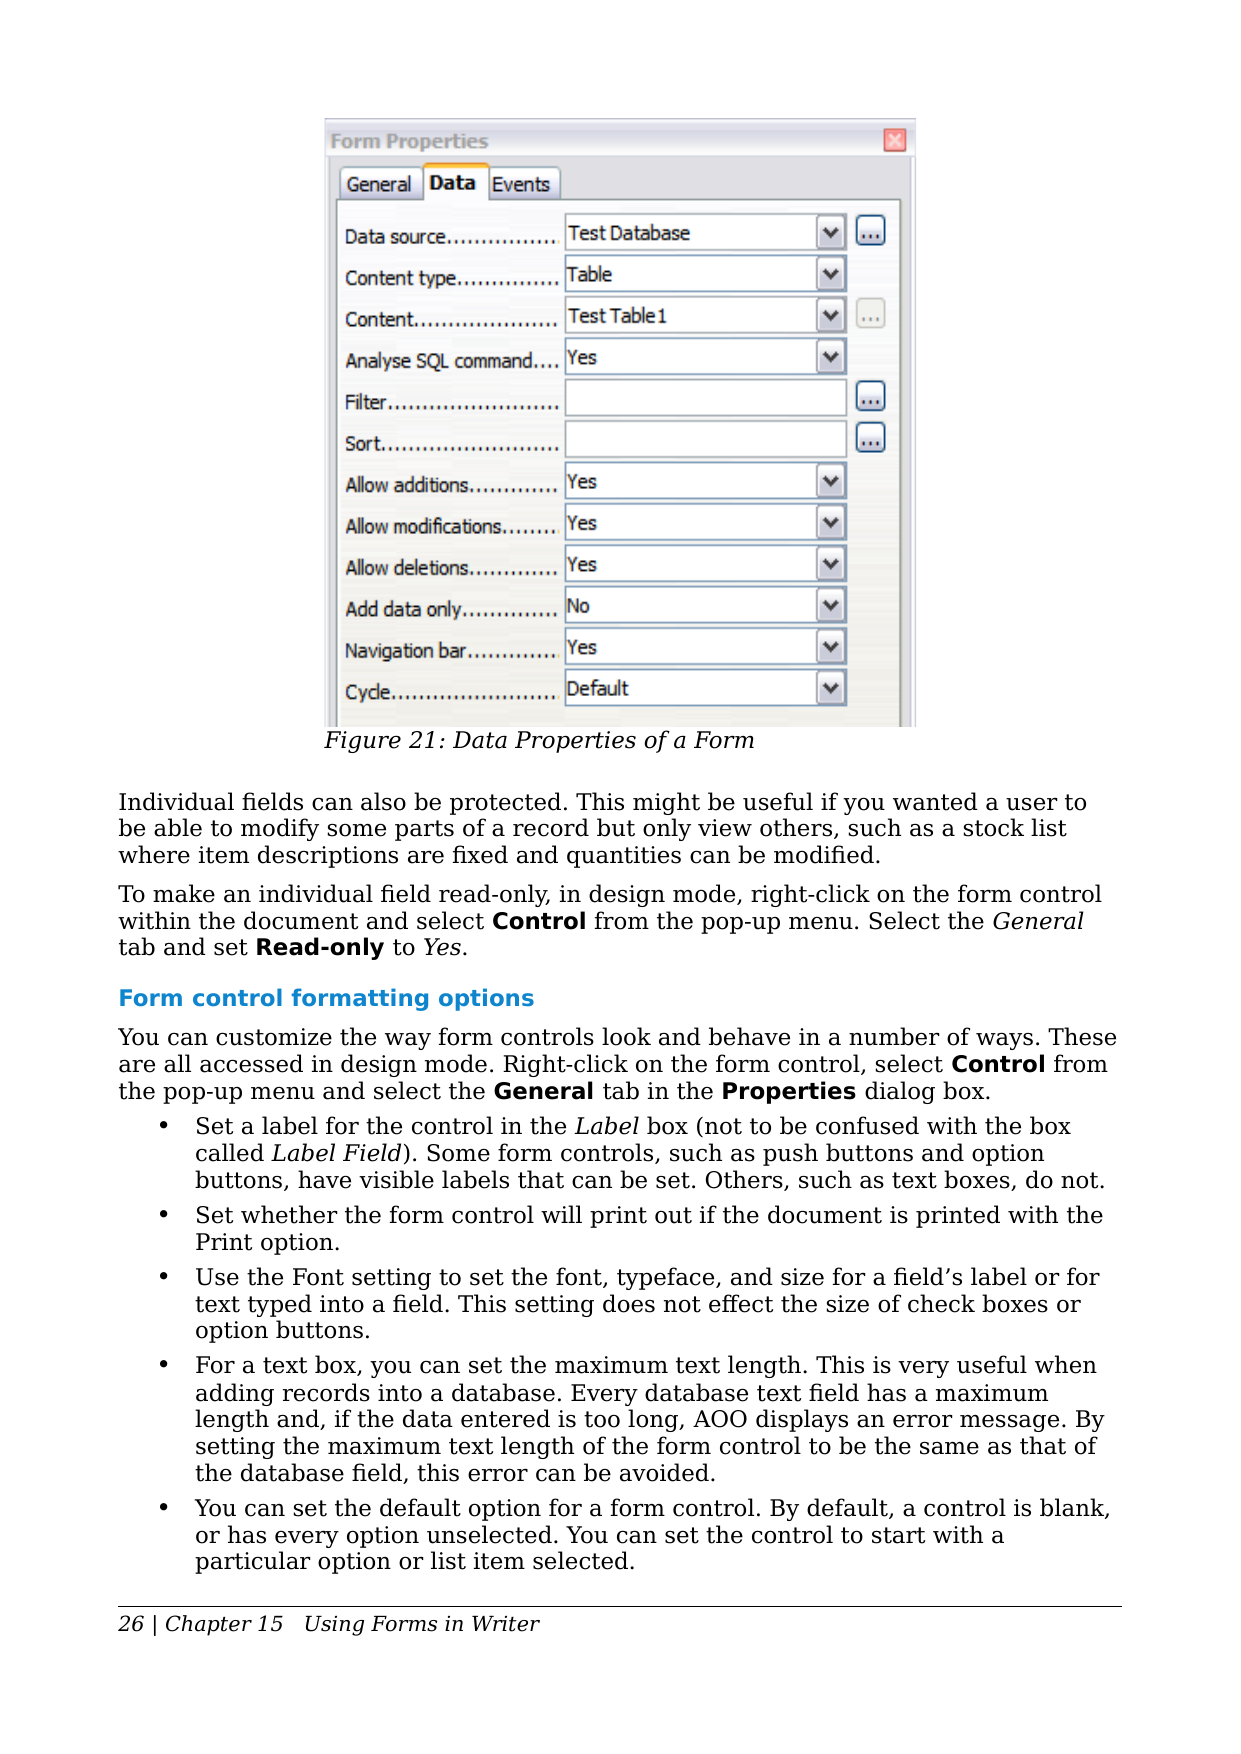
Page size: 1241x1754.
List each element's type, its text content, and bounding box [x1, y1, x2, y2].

text Figure 21: Data Properties of a Form [324, 727, 916, 754]
list For a text box, you can set the maximum text length. This is very useful when adding records into a database. Every database text field has a maximum length and, if the data entered is too long, AOO displays an error message. By setting the maximum text length of the form control to be the same as that of the database field, this error can be avoided. [156, 1351, 1122, 1486]
subtitle Form control formatting options [118, 986, 1122, 1012]
list Set whether the form control will print out if the document is printed with the Print option. [156, 1200, 1122, 1256]
list You can set the default option for a form control. By default, a control is blank, or has every option unselected. You can set the control to start with a particular option or list item selected. [156, 1493, 1122, 1575]
picture [324, 118, 917, 727]
list You can customize the way form controls look and behave in a number of ways. These are all accessed in design mode. Right-click on the form control, select Control from the pop-up menu and select the General tab in the Properties dialog box. [118, 1024, 1122, 1104]
list Use the Font setting to set the font, typeface, and size for a field’s label or for text typed into a field. This setting does not effect the size of check boxes or option buttons. [156, 1262, 1122, 1344]
text Individual fields can also be protected. This might be useful if you wanted a user to be able to modify some parts of a record but only view others, such as a stock list where item descriptions are fixed and quantities can be modified. [118, 789, 1122, 869]
text To make an individual field read-only, in design mode, right-click on the form control within the document and select Control from the pop-up menu. Select the General tab and set Read-only to Yes. [118, 881, 1122, 961]
list Set a label for the control in the Label box (not to be confused with the box called Label Field). Some form controls, such as push buttons and option buttons, have visible labels that can be set. Others, such as text boxes, do not. [156, 1111, 1122, 1193]
